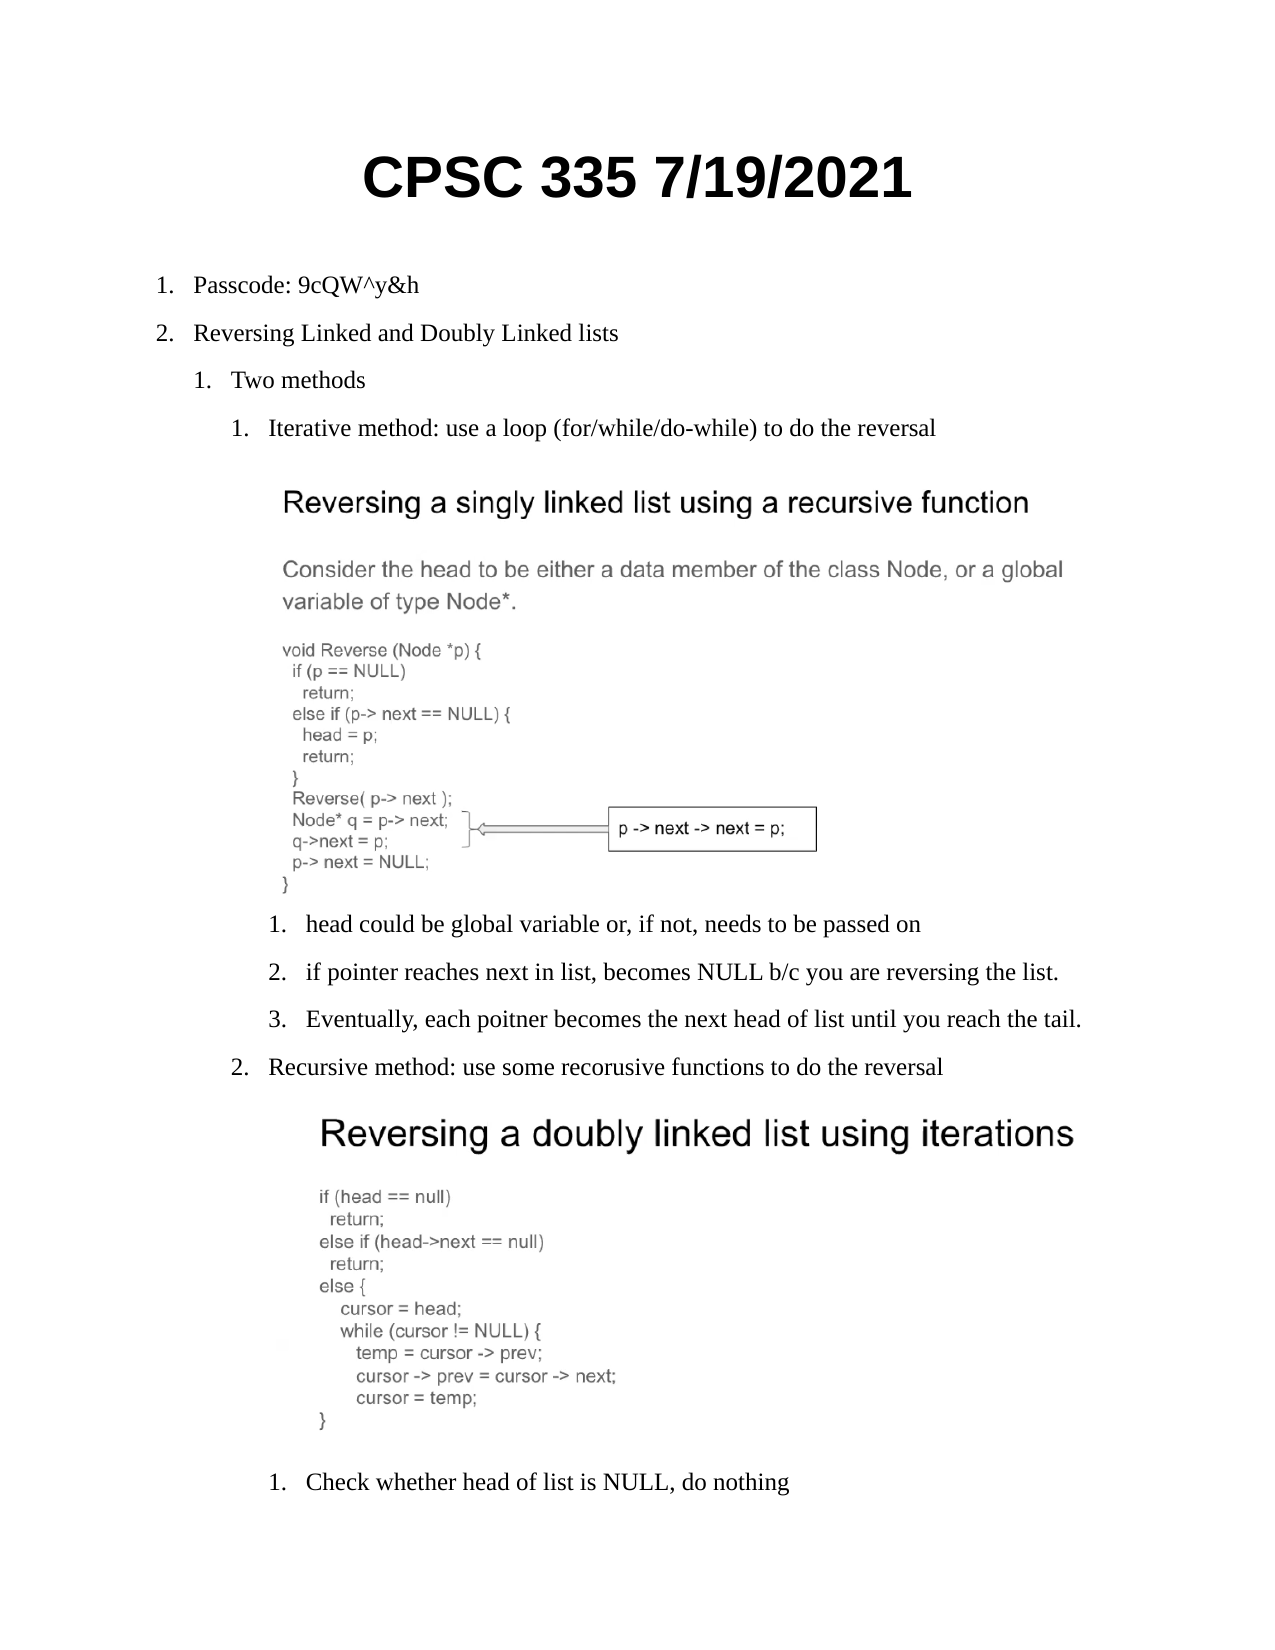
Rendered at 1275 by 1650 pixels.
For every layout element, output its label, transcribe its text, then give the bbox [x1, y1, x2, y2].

picture [276, 1095, 1128, 1463]
list Check whether head of list is NULL, do nothing [268, 1099, 1157, 1496]
list Passcode: 9cQW^y&h [156, 270, 1157, 299]
list Recursive method: use some recorusive functions to do the reversal [231, 1052, 1157, 1081]
list Iterative method: use a loop (for/while/do-while) to do the reversal [231, 413, 1157, 442]
list Two methods [193, 366, 1157, 394]
list head could be global variable or, if not, needs to be passed on [268, 461, 1157, 938]
title CPSC 335 7/19/2021 [118, 143, 1157, 210]
list Eventually, each poitner becomes the next head of list until you reach the tail. [268, 1004, 1157, 1033]
list Reversing Linked and Doubly Linked lists [156, 318, 1157, 347]
picture [253, 461, 1120, 905]
list if pointer reaches next in list, becomes NULL b/c you are reversing the list. [268, 957, 1157, 986]
